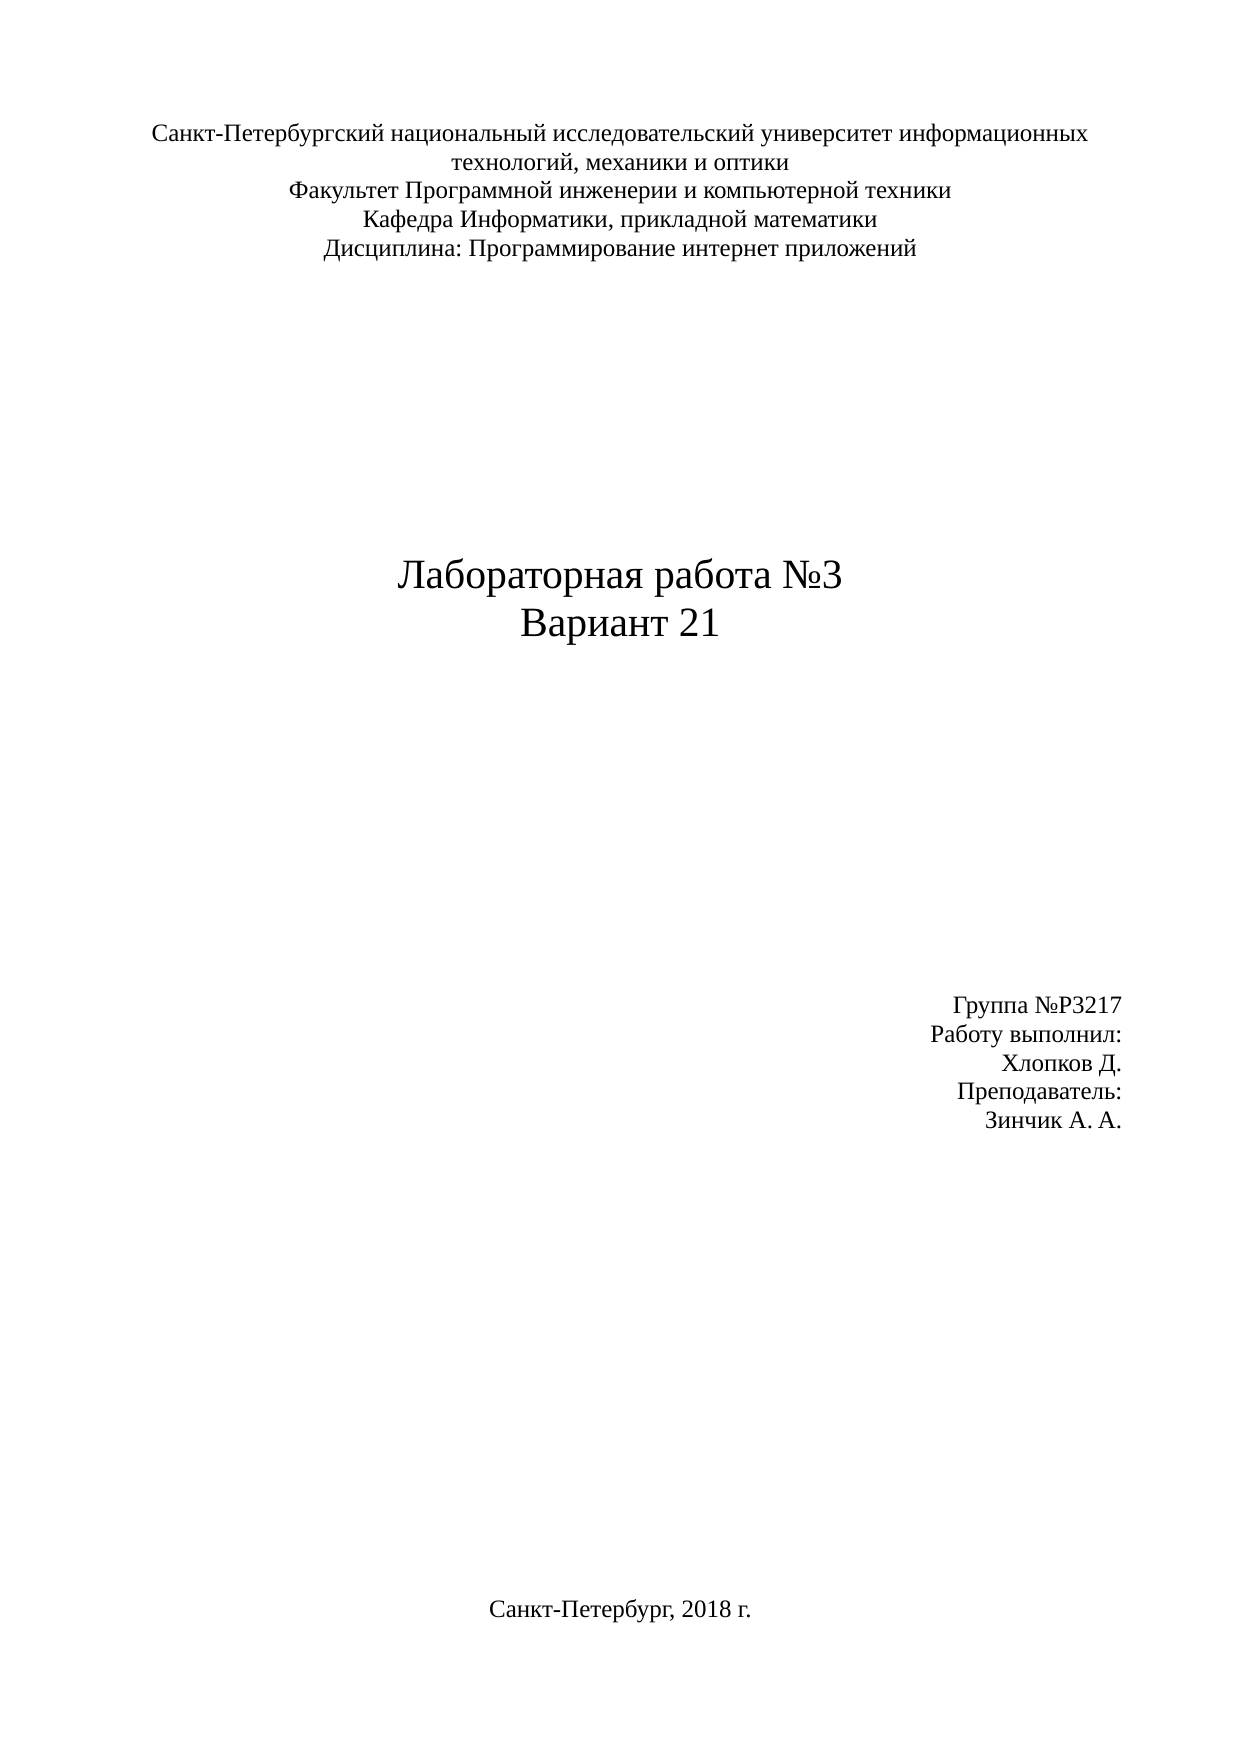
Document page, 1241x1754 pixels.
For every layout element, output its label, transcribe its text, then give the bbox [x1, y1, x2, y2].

text Хлопков Д. [118, 1048, 1122, 1076]
text Группа №Р3217 [118, 990, 1122, 1019]
text Работу выполнил: [118, 1019, 1122, 1048]
text Дисциплина: Программирование интернет приложений [118, 233, 1122, 262]
text Санкт-Петербург, 2018 г. [118, 1594, 1122, 1623]
text Лабораторная работа №3 [118, 549, 1122, 597]
text Вариант 21 [118, 597, 1122, 645]
text Зинчик A. A. [118, 1105, 1122, 1134]
text Факультет Программной инженерии и компьютерной техники [118, 176, 1122, 204]
text Кафедра Информатики, прикладной математики [118, 204, 1122, 233]
text Преподаватель: [118, 1076, 1122, 1105]
text Санкт-Петербургский национальный исследовательский университет информационных технологий, механики и оптики [118, 118, 1122, 176]
